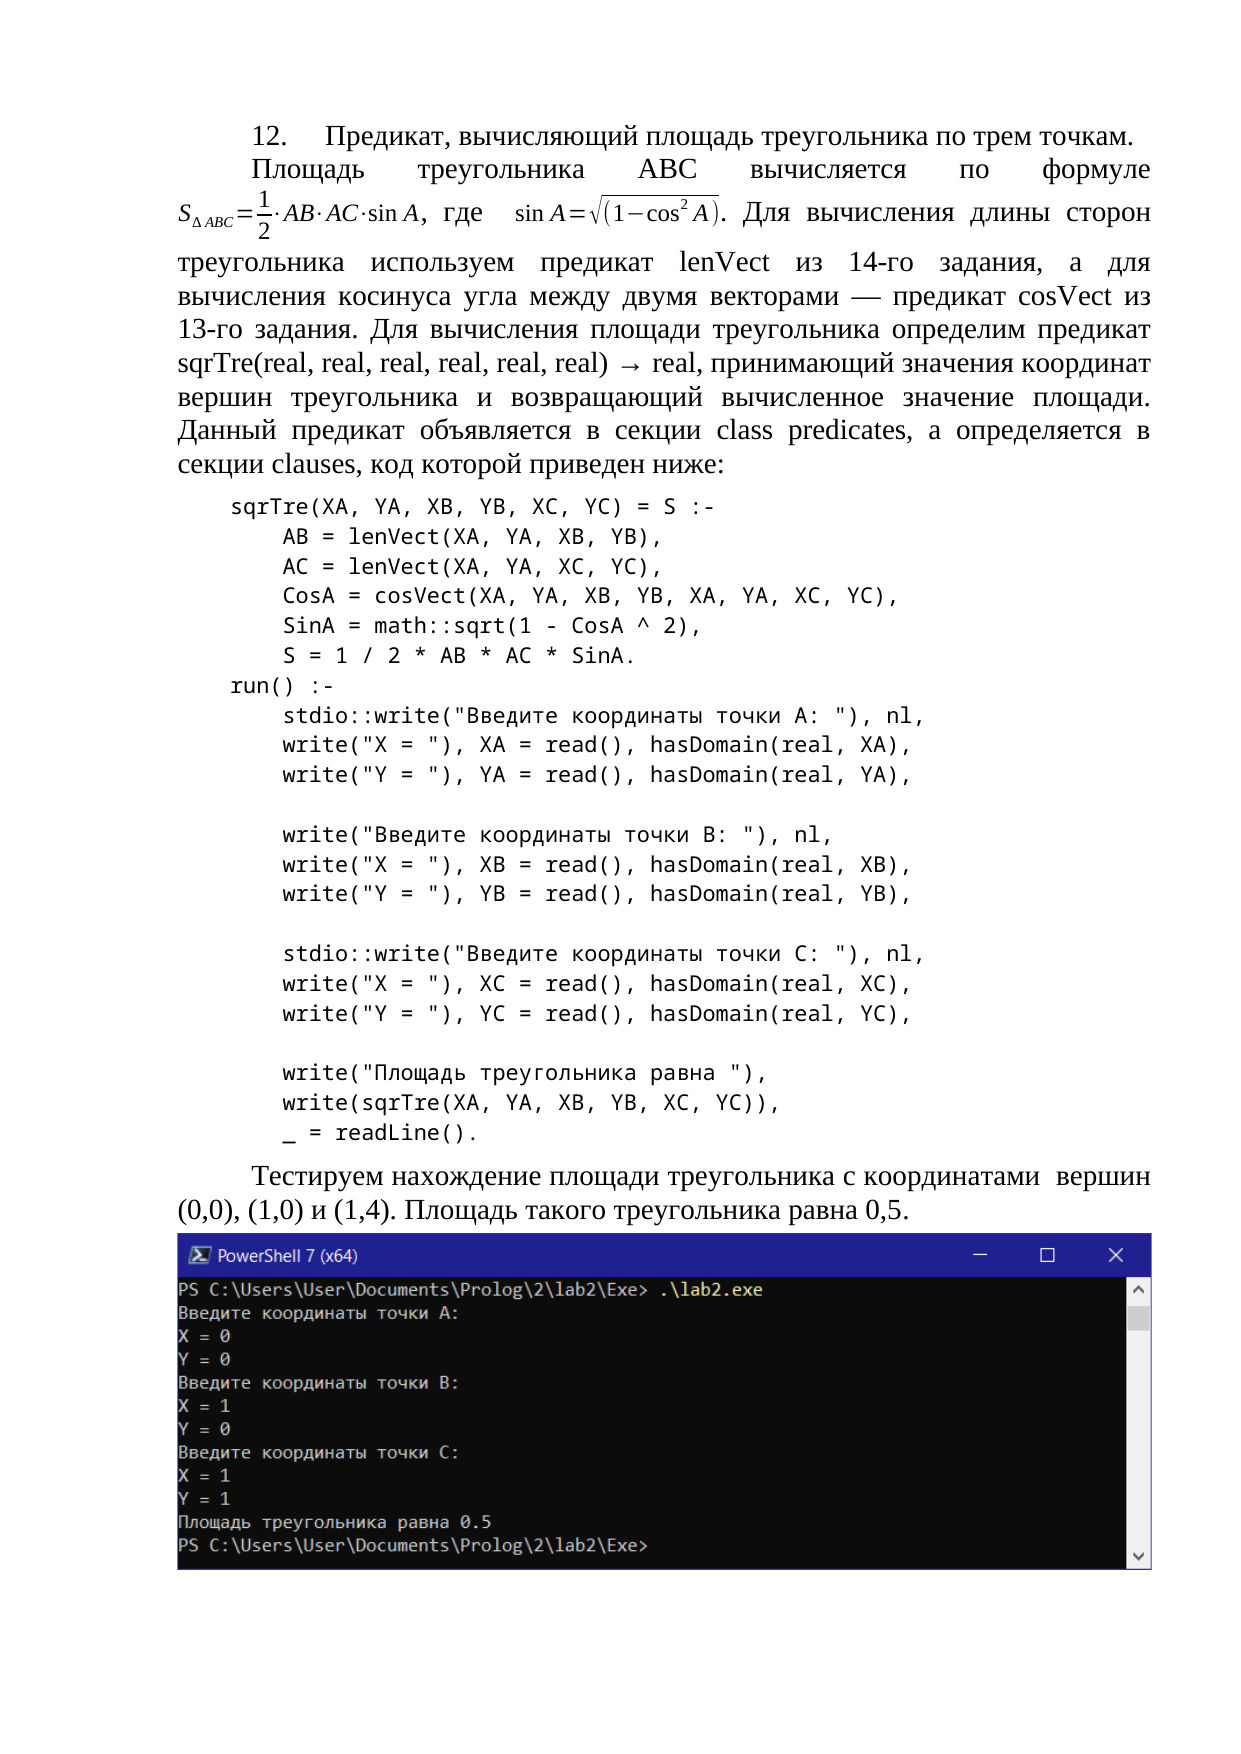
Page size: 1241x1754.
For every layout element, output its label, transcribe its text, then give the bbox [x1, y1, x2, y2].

text S = 1 / 2 * AB * AC * SinA. [177, 640, 1152, 670]
text _ = readLine(). [177, 1117, 1152, 1146]
text Тестируем нахождение площади треугольника с координатами вершин (0,0), (1,0) и (1,4). Площадь такого треугольника равна 0,5. [177, 1158, 1152, 1225]
text write("Введите координаты точки B: "), nl, [177, 819, 1152, 848]
text write(sqrTre(XA, YA, XB, YB, XC, YC)), [177, 1087, 1152, 1117]
text AB = lenVect(XA, YA, XB, YB), [177, 521, 1152, 551]
list Предикат, вычисляющий площадь треугольника по трем точкам. [177, 118, 1152, 152]
picture [177, 1233, 1152, 1570]
text stdio::write("Введите координаты точки А: "), nl, [177, 699, 1152, 729]
text sqrTre(XA, YA, XB, YB, XC, YC) = S :- [177, 491, 1152, 521]
text write("Y = "), YC = read(), hasDomain(real, YC), [177, 997, 1152, 1027]
text write("Площадь треугольника равна "), [177, 1057, 1152, 1087]
text write("X = "), XA = read(), hasDomain(real, XA), [177, 729, 1152, 759]
text Площадь треугольника ABC вычисляется по формуле , где . Для вычисления длины сторон треугольника используем предикат lenVect из 14-го задания, а для вычисления косинуса угла между двумя векторами — предикат cosVect из 13-го задания. Для вычисления площади треугольника определим предикат sqrTre(real, real, real, real, real, real) → real, принимающий значения координат вершин треугольника и возвращающий вычисленное значение площади. Данный предикат объявляется в секции class predicates, а определяется в секции clauses, код которой приведен ниже: [177, 152, 1152, 479]
text SinA = math::sqrt(1 - CosA ^ 2), [177, 610, 1152, 640]
text write("Y = "), YB = read(), hasDomain(real, YB), [177, 878, 1152, 908]
text run() :- [177, 670, 1152, 699]
text stdio::write("Введите координаты точки C: "), nl, [177, 938, 1152, 968]
text write("X = "), XB = read(), hasDomain(real, XB), [177, 848, 1152, 878]
text AC = lenVect(XA, YA, XC, YC), [177, 551, 1152, 580]
text write("Y = "), YA = read(), hasDomain(real, YA), [177, 759, 1152, 789]
text CosA = cosVect(XA, YA, XB, YB, XA, YA, XC, YC), [177, 580, 1152, 610]
text write("X = "), XC = read(), hasDomain(real, XC), [177, 968, 1152, 997]
